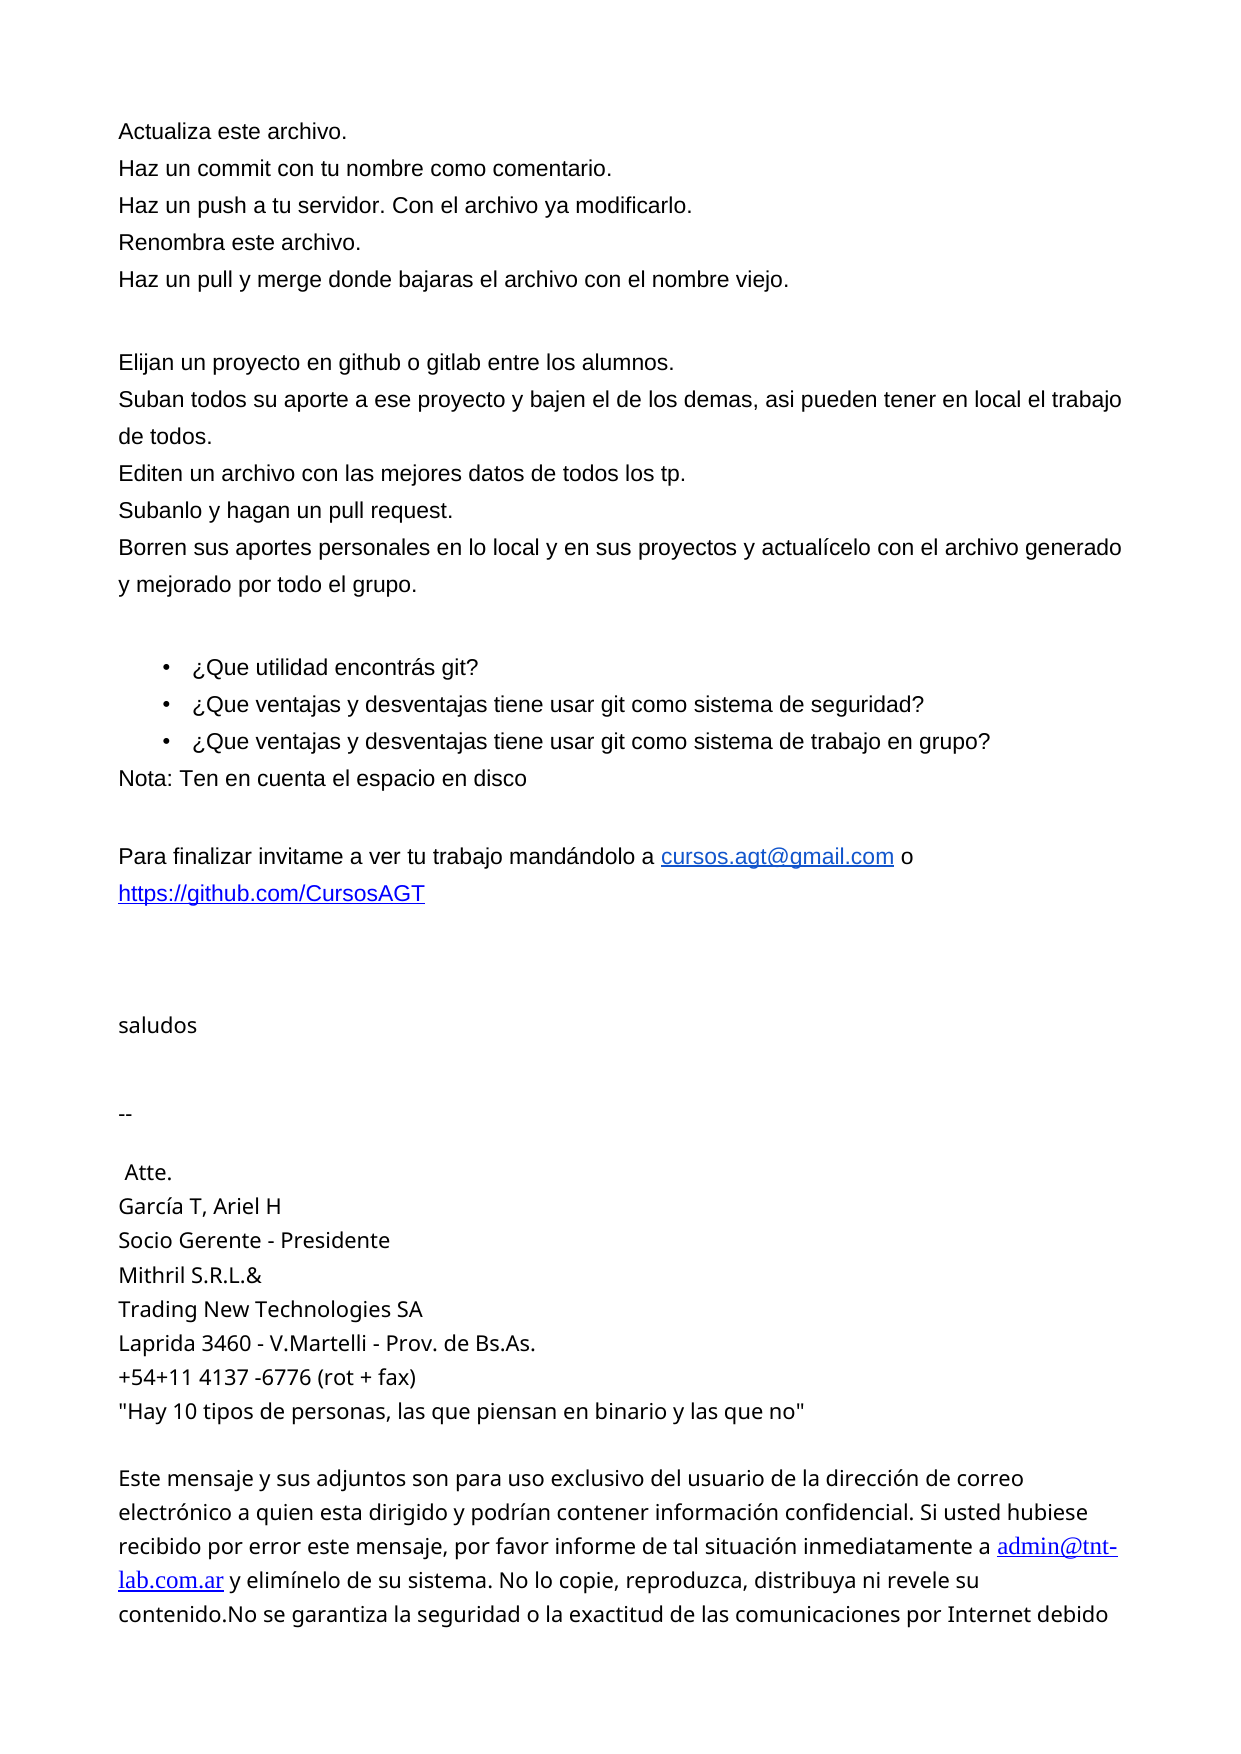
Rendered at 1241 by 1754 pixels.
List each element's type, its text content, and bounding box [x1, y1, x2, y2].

list ¿Que ventajas y desventajas tiene usar git como sistema de seguridad? [162, 691, 1122, 717]
text Haz un commit con tu nombre como comentario. [118, 155, 1122, 181]
text Para finalizar invitame a ver tu trabajo mandándolo a cursos.agt@gmail.com o https://github.com/CursosAGT [118, 841, 1122, 906]
text Suban todos su aporte a ese proyecto y bajen el de los demas, asi pueden tener en local el trabajo de todos. [118, 386, 1122, 449]
text Mithril S.R.L.& [118, 1259, 1122, 1289]
text Elijan un proyecto en github o gitlab entre los alumnos. [118, 349, 1122, 376]
text Haz un push a tu servidor. Con el archivo ya modificarlo. [118, 192, 1122, 218]
text Socio Gerente - Presidente [118, 1225, 1122, 1255]
text Subanlo y hagan un pull request. [118, 497, 1122, 523]
text "Hay 10 tipos de personas, las que piensan en binario y las que no" [118, 1396, 1122, 1426]
text Nota: Ten en cuenta el espacio en disco [118, 765, 1122, 791]
text Trading New Technologies SA [118, 1294, 1122, 1323]
text Laprida 3460 - V.Martelli - Prov. de Bs.As. [118, 1328, 1122, 1358]
text Editen un archivo con las mejores datos de todos los tp. [118, 460, 1122, 486]
text Borren sus aportes personales en lo local y en sus proyectos y actualícelo con el archivo generado y mejorado por todo el grupo. [118, 534, 1122, 597]
text García T, Ariel H [118, 1191, 1122, 1221]
list ¿Que utilidad encontrás git? [162, 654, 1122, 681]
text +54+11 4137 -6776 (rot + fax) [118, 1362, 1122, 1392]
text Renombra este archivo. [118, 229, 1122, 255]
text Este mensaje y sus adjuntos son para uso exclusivo del usuario de la dirección de correo electrónico a quien esta dirigido y podrían contener información confidencial. Si usted hubiese recibido por error este mensaje, por favor informe de tal situación inmediatamente a admin@tnt-lab.com.ar y elimínelo de su sistema. No lo copie, reproduzca, distribuya ni revele su contenido.No se garantiza la seguridad o la exactitud de las comunicaciones por Internet debido [118, 1463, 1122, 1629]
text -- [118, 1098, 1122, 1128]
text saludos [118, 1011, 1122, 1040]
text Atte. [118, 1157, 1122, 1187]
list ¿Que ventajas y desventajas tiene usar git como sistema de trabajo en grupo? [162, 728, 1122, 754]
text Haz un pull y merge donde bajaras el archivo con el nombre viejo. [118, 266, 1122, 292]
text Actualiza este archivo. [118, 118, 1122, 144]
